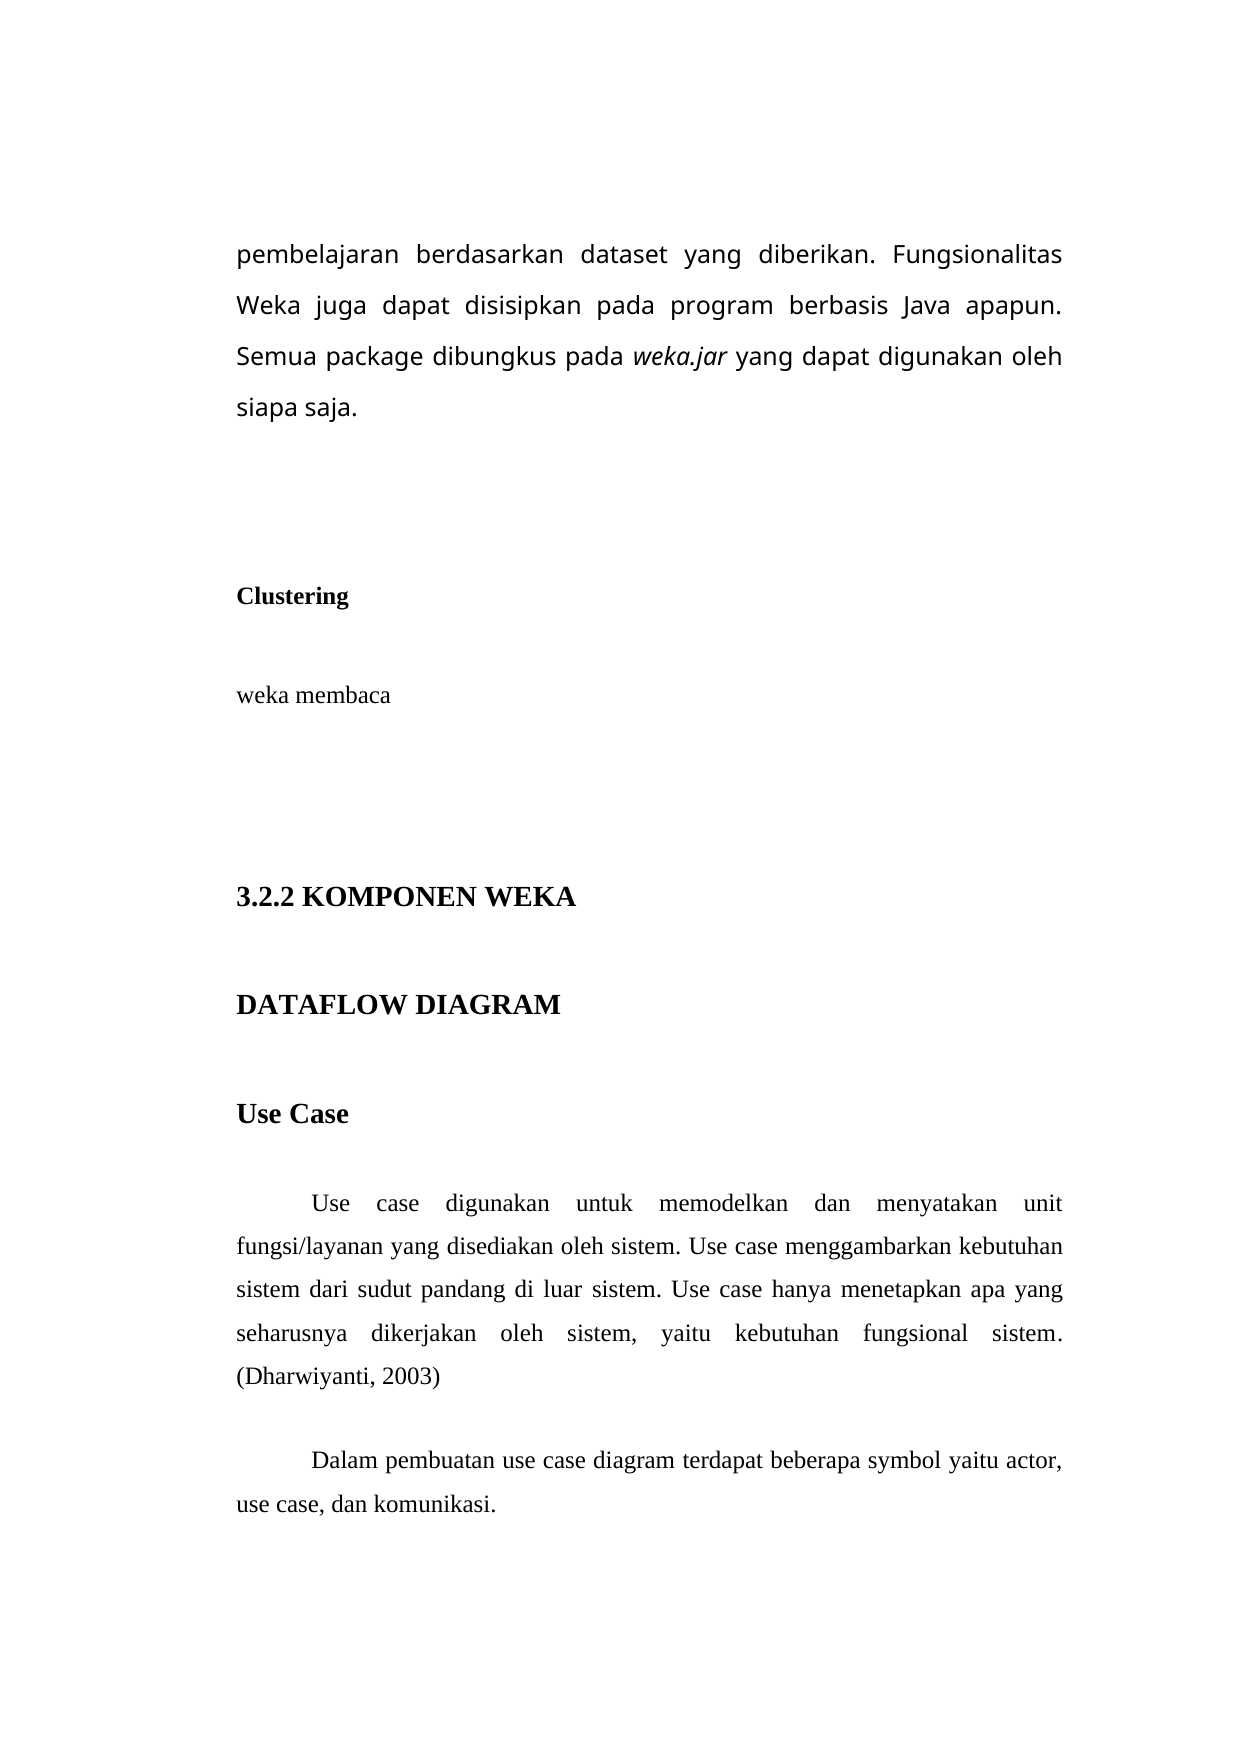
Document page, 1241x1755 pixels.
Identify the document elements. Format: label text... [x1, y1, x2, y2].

list Use case digunakan untuk memodelkan dan menyatakan unit fungsi/layanan yang disediakan oleh sistem. Use case menggambarkan kebutuhan sistem dari sudut pandang di luar sistem. Use case hanya menetapkan apa yang seharusnya dikerjakan oleh sistem, yaitu kebutuhan fungsional sistem. (Dharwiyanti, 2003) [236, 1188, 1063, 1389]
list DATAFLOW DIAGRAM [236, 987, 1063, 1021]
list 3.2.2 KOMPONEN WEKA [236, 879, 1063, 912]
list weka membaca [236, 680, 1063, 709]
list Dalam pembuatan use case diagram terdapat beberapa symbol yaitu actor, use case, dan komunikasi. [236, 1446, 1063, 1517]
text pembelajaran berdasarkan dataset yang diberikan. Fungsionalitas Weka juga dapat disisipkan pada program berbasis Java apapun. Semua package dibungkus pada weka.jar yang dapat digunakan oleh siapa saja. [236, 236, 1063, 423]
list Use Case [236, 1096, 1063, 1130]
list Clustering [236, 581, 1063, 610]
